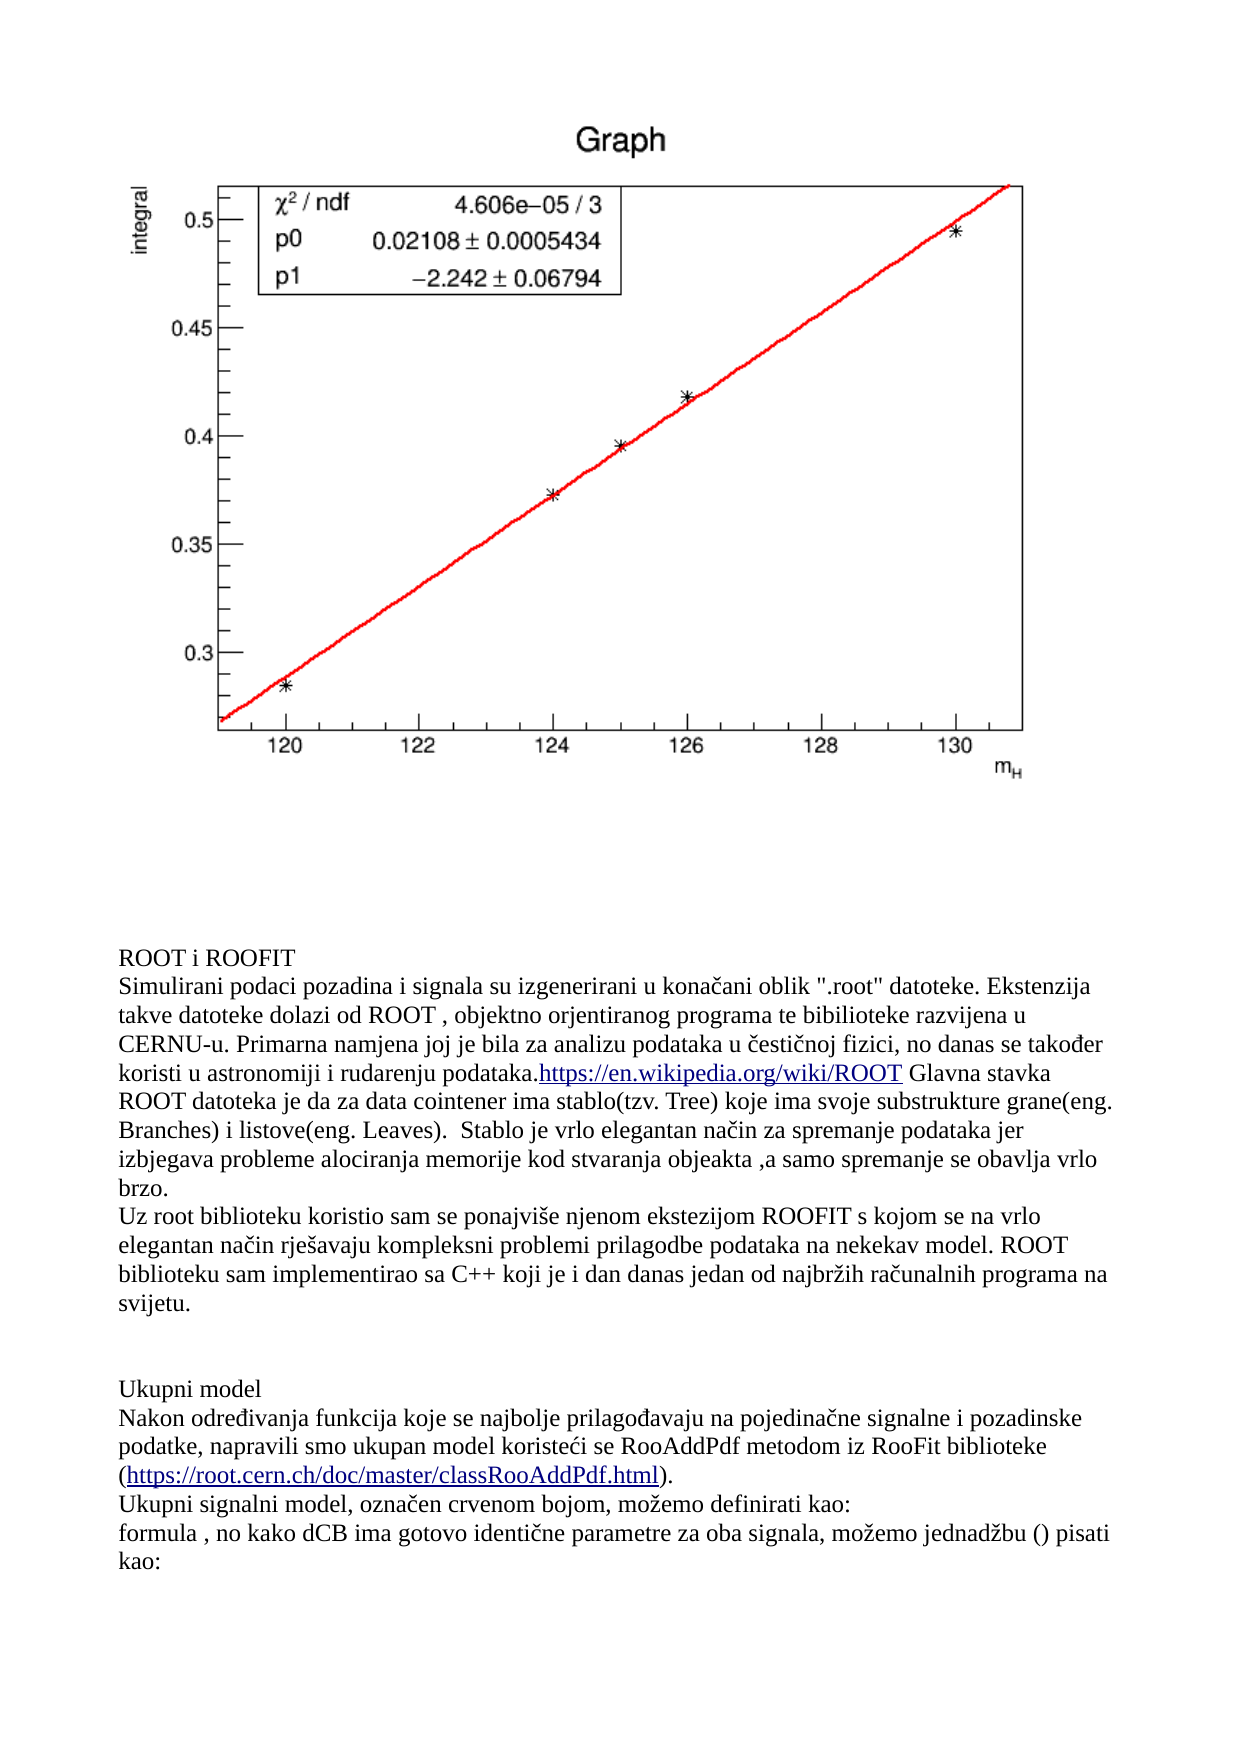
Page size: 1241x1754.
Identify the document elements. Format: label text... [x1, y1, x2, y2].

picture [118, 118, 1123, 799]
text formula , no kako dCB ima gotovo identične parametre za oba signala, možemo jednadžbu () pisati kao: [118, 1518, 1122, 1575]
text Ukupni signalni model, označen crvenom bojom, možemo definirati kao: [118, 1489, 1122, 1518]
text Uz root biblioteku koristio sam se ponajviše njenom ekstezijom ROOFIT s kojom se na vrlo elegantan način rješavaju kompleksni problemi prilagodbe podataka na nekekav model. ROOT biblioteku sam implementirao sa C++ koji je i dan danas jedan od najbržih računalnih programa na svijetu. [118, 1201, 1122, 1316]
text Ukupni model [118, 1374, 1122, 1403]
text Nakon određivanja funkcija koje se najbolje prilagođavaju na pojedinačne signalne i pozadinske podatke, napravili smo ukupan model koristeći se RooAddPdf metodom iz RooFit biblioteke (https://root.cern.ch/doc/master/classRooAddPdf.html). [118, 1403, 1122, 1489]
text ROOT i ROOFIT [118, 943, 1122, 971]
text Simulirani podaci pozadina i signala su izgenerirani u konačani oblik ".root" datoteke. Ekstenzija takve datoteke dolazi od ROOT , objektno orjentiranog programa te bibilioteke razvijena u CERNU-u. Primarna namjena joj je bila za analizu podataka u čestičnoj fizici, no danas se također koristi u astronomiji i rudarenju podataka.https://en.wikipedia.org/wiki/ROOT Glavna stavka ROOT datoteka je da za data cointener ima stablo(tzv. Tree) koje ima svoje substrukture grane(eng. Branches) i listove(eng. Leaves). Stablo je vrlo elegantan način za spremanje podataka jer izbjegava probleme alociranja memorije kod stvaranja objeakta ,a samo spremanje se obavlja vrlo brzo. [118, 971, 1122, 1201]
